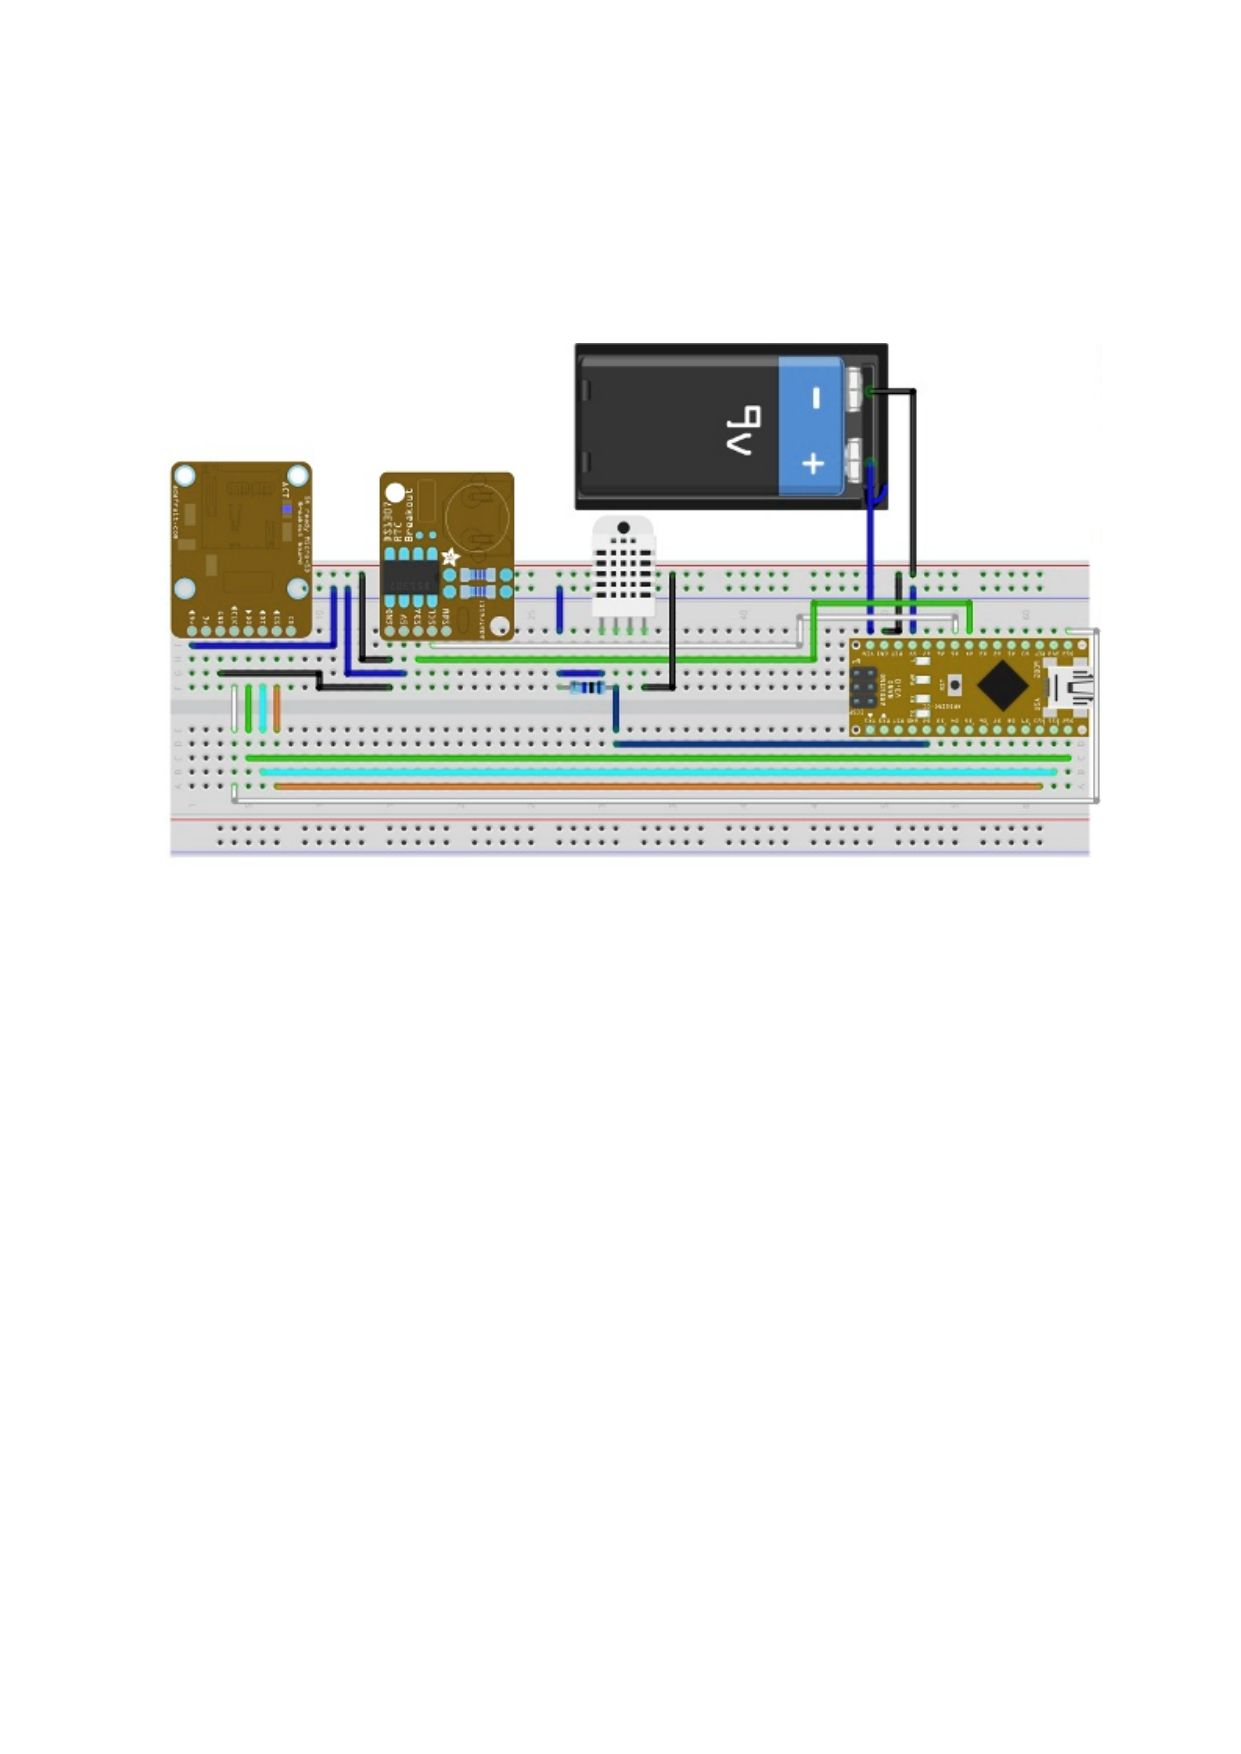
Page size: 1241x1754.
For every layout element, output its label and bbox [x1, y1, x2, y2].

picture [164, 343, 1103, 867]
